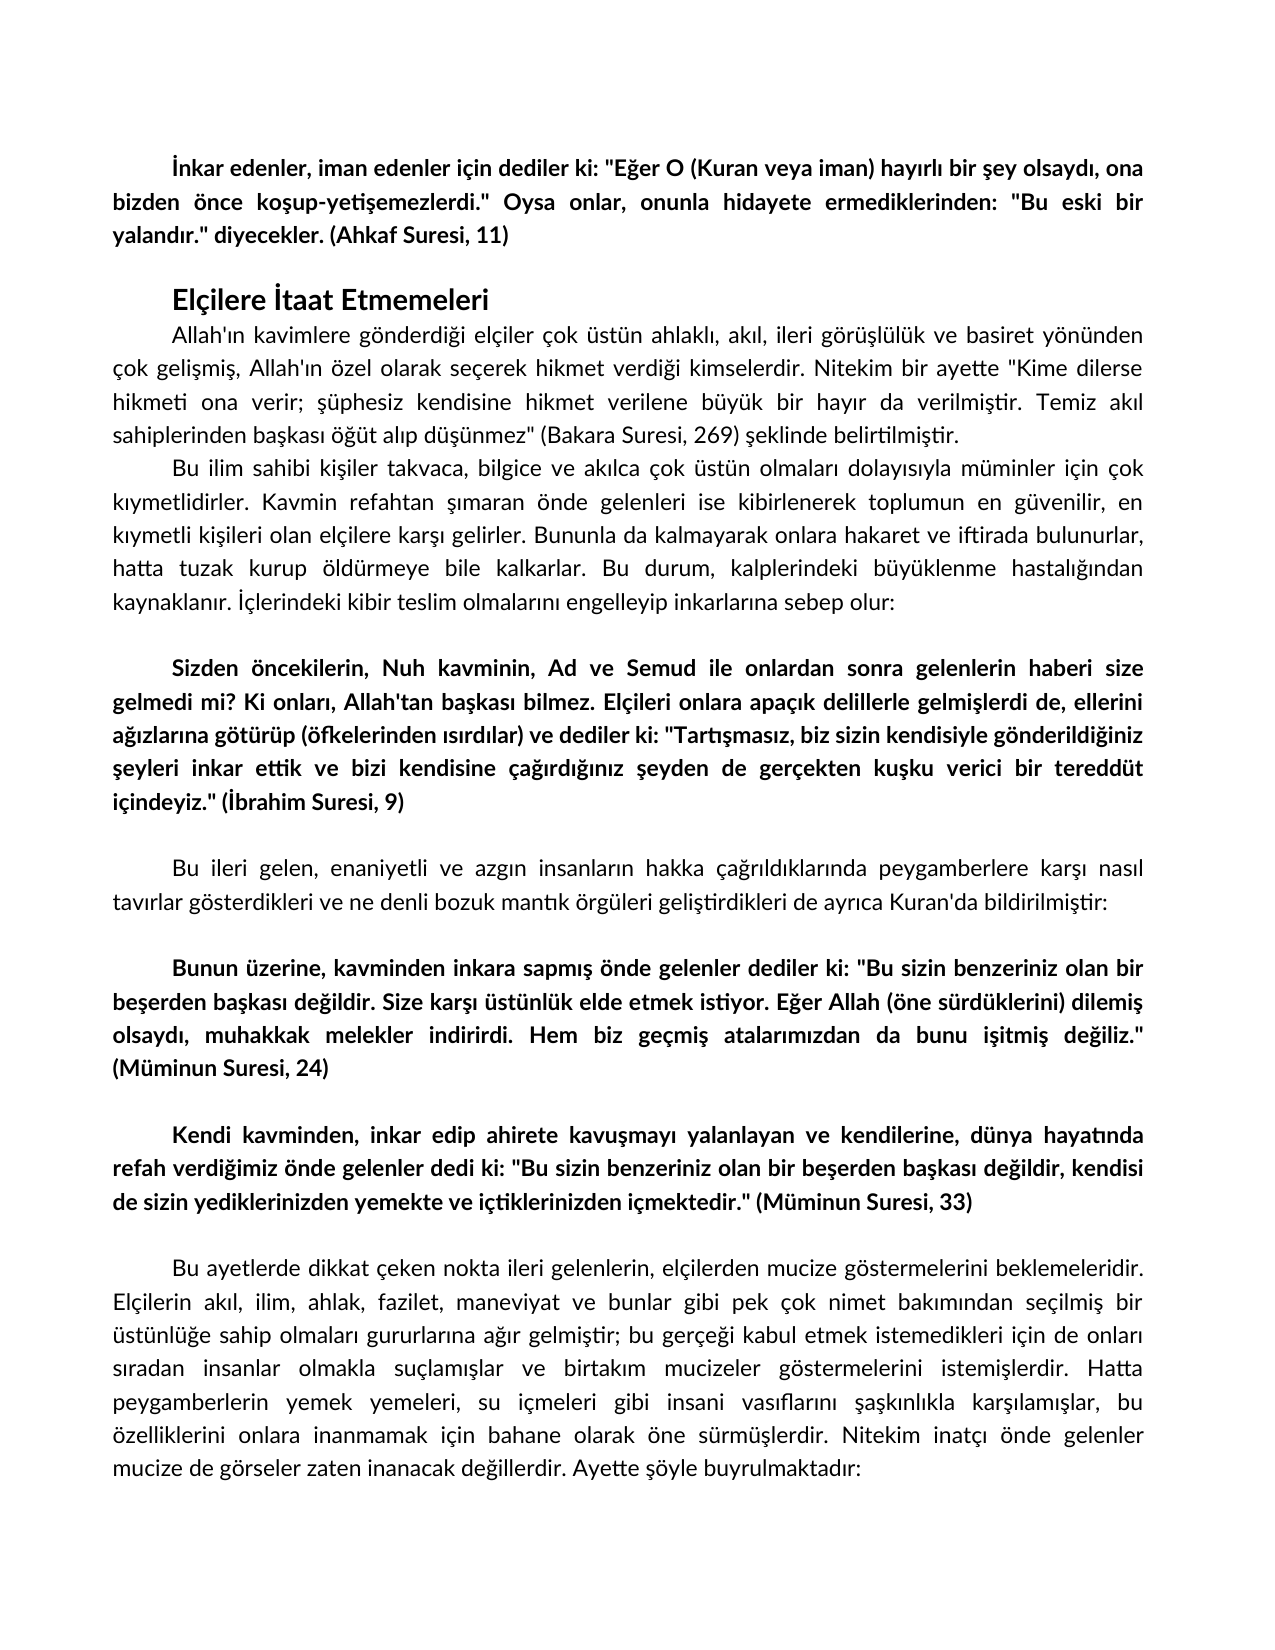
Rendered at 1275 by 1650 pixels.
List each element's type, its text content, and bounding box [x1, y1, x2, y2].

text Bu ilim sahibi kişiler takvaca, bilgice ve akılca çok üstün olmaları dolayısıyla müminler için çok kıymetlidirler. Kavmin refahtan şımaran önde gelenleri ise kibirlenerek toplumun en güvenilir, en kıymetli kişileri olan elçilere karşı gelirler. Bununla da kalmayarak onlara hakaret ve iftirada bulunurlar, hatta tuzak kurup öldürmeye bile kalkarlar. Bu durum, kalplerindeki büyüklenme hastalığından kaynaklanır. İçlerindeki kibir teslim olmalarını engelleyip inkarlarına sebep olur: [112, 450, 1145, 617]
text Bunun üzerine, kavminden inkara sapmış önde gelenler dediler ki: "Bu sizin benzeriniz olan bir beşerden başkası değildir. Size karşı üstünlük elde etmek istiyor. Eğer Allah (öne sürdüklerini) dilemiş olsaydı, muhakkak melekler indirirdi. Hem biz geçmiş atalarımızdan da bunu işitmiş değiliz." (Müminun Suresi, 24) [112, 950, 1145, 1083]
text Bu ayetlerde dikkat çeken nokta ileri gelenlerin, elçilerden mucize göstermelerini beklemeleridir. Elçilerin akıl, ilim, ahlak, fazilet, maneviyat ve bunlar gibi pek çok nimet bakımından seçilmiş bir üstünlüğe sahip olmaları gururlarına ağır gelmiştir; bu gerçeği kabul etmek istemedikleri için de onları sıradan insanlar olmakla suçlamışlar ve birtakım mucizeler göstermelerini istemişlerdir. Hatta peygamberlerin yemek yemeleri, su içmeleri gibi insani vasıflarını şaşkınlıkla karşılamışlar, bu özelliklerini onlara inanmamak için bahane olarak öne sürmüşlerdir. Nitekim inatçı önde gelenler mucize de görseler zaten inanacak değillerdir. Ayette şöyle buyrulmaktadır: [112, 1250, 1145, 1483]
text Sizden öncekilerin, Nuh kavminin, Ad ve Semud ile onlardan sonra gelenlerin haberi size gelmedi mi? Ki onları, Allah'tan başkası bilmez. Elçileri onlara apaçık delillerle gelmişlerdi de, ellerini ağızlarına götürüp (öfkelerinden ısırdılar) ve dediler ki: "Tartışmasız, biz sizin kendisiyle gönderildiğiniz şeyleri inkar ettik ve bizi kendisine çağırdığınız şeyden de gerçekten kuşku verici bir tereddüt içindeyiz." (İbrahim Suresi, 9) [112, 650, 1145, 817]
text Bu ileri gelen, enaniyetli ve azgın insanların hakka çağrıldıklarında peygamberlere karşı nasıl tavırlar gösterdikleri ve ne denli bozuk mantık örgüleri geliştirdikleri de ayrıca Kuran'da bildirilmiştir: [112, 850, 1145, 917]
text İnkar edenler, iman edenler için dediler ki: "Eğer O (Kuran veya iman) hayırlı bir şey olsaydı, ona bizden önce koşup-yetişemezlerdi." Oysa onlar, onunla hidayete ermediklerinden: "Bu eski bir yalandır." diyecekler. (Ahkaf Suresi, 11) [112, 150, 1145, 250]
text Kendi kavminden, inkar edip ahirete kavuşmayı yalanlayan ve kendilerine, dünya hayatında refah verdiğimiz önde gelenler dedi ki: "Bu sizin benzeriniz olan bir beşerden başkası değildir, kendisi de sizin yediklerinizden yemekte ve içtiklerinizden içmektedir." (Müminun Suresi, 33) [112, 1117, 1145, 1217]
text Elçilere İtaat Etmemeleri [112, 283, 1145, 317]
text Allah'ın kavimlere gönderdiği elçiler çok üstün ahlaklı, akıl, ileri görüşlülük ve basiret yönünden çok gelişmiş, Allah'ın özel olarak seçerek hikmet verdiği kimselerdir. Nitekim bir ayette "Kime dilerse hikmeti ona verir; şüphesiz kendisine hikmet verilene büyük bir hayır da verilmiştir. Temiz akıl sahiplerinden başkası öğüt alıp düşünmez" (Bakara Suresi, 269) şeklinde belirtilmiştir. [112, 317, 1145, 450]
